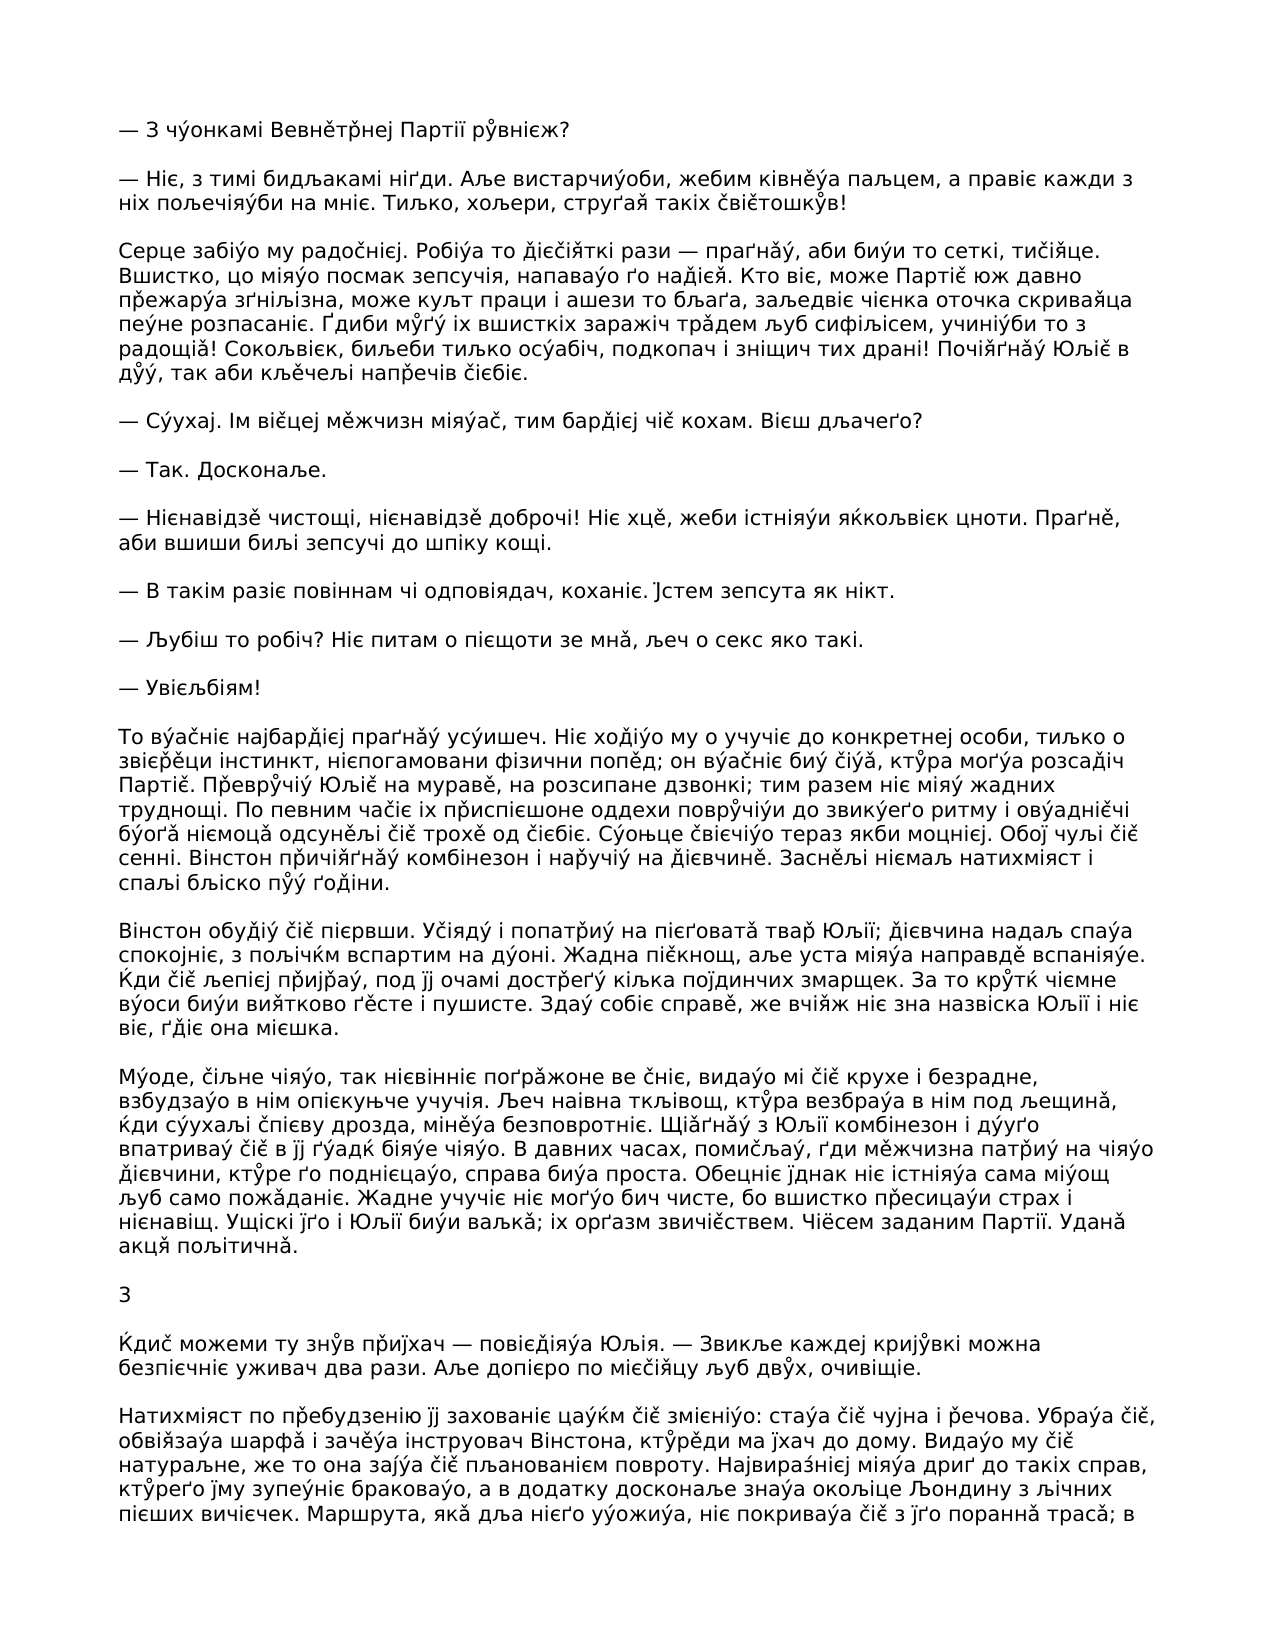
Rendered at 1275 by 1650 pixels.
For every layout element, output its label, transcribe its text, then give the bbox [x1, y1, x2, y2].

text — Увієљбіям! [118, 676, 1157, 701]
text 3 [118, 1283, 1157, 1307]
text Вінстон обуд̌іу́ с̌іє̌ пієрвши. Ус̌іяду́ і попатр̌иу́ на пієґовата̌ твар̌ Юљії; д̌ієвчина надаљ спау́а спокојніє, з пољічќм вспартим на ду́оні. Жадна піє̌кнощ, аље уста міяу́а направде̌ вспаніяу́е. Ќди с̌іє̌ љепієј пр̌ијр̌ау́, под ȷ̈ј очамі достр̌еґу́ кіљка поȷ̈динчих змарщек. За то кру̊тќ чіємне ву́оси биу́и вия̌тково ґе̌сте і пушисте. Здау́ собіє справе̌, же вчія̌ж ніє зна назвіска Юљії і ніє віє, ґд̌іє она мієшка. [118, 919, 1157, 1040]
text Серце забіу́о му радос̌нієј. Робіу́а то д̌ієс̌ія̌ткі рази — праґна̌у́, аби биу́и то сеткі, тис̌ія̌це. Вшистко, цо міяу́о посмак зепсучія, напавау́о ґо над̌ієя̌. Кто віє, може Партіє̌ юж давно пр̌ежару́а зґніљізна, може куљт праци і ашези то бљаґа, заљедвіє чієнка оточка скривая̌ца пеу́не розпасаніє. Ґдиби му̊ґу́ іх вшисткіх заражіч тра̌дем љуб сифіљісем, учиніу́би то з радощіа̌! Cокољвієк, биљеби тиљко осу́абіч, подкопач і зніщич тих драні! Почія̌ґна̌у́ Юљіє̌ в ду̊у́, так аби кље̌чељі напр̌ечів с̌ієбіє. [118, 239, 1157, 385]
text Ќдис̌ можеми ту зну̊в пр̌иȷ̈хач — повієд̌іяу́а Юљія. — Звикље каждеј крију̊вкі можна безпієчніє уживач два рази. Аље допієро по мієс̌ія̌цу љуб дву̊х, очивіщіе. [118, 1332, 1157, 1380]
text Му́оде, с̌іљне чіяу́о, так нієвінніє поґра̌жоне ве с̌ніє, видау́о мі с̌іє̌ крухе і безрадне, взбудзау́о в нім опієкуњче учучія. Љеч наівна ткљівощ, кту̊ра везбрау́а в нім под љещина̌, ќди су́ухаљі с̌пієву дрозда, міне̌у́а безповротніє. Щіа̌ґна̌у́ з Юљії комбінезон і ду́уґо впатривау́ с̌іє̌ в ȷ̈ј ґу́адќ біяу́е чіяу́о. В давних часах, помис̌љау́, ґди ме̌жчизна патр̌иу́ на чіяу́о д̌ієвчини, кту̊ре ґо поднієцау́о, справа биу́а проста. Обецніє ȷ̈днак ніє істніяу́а сама міу́ощ љуб само пожа̌даніє. Жадне учучіє ніє моґу́о бич чисте, бо вшистко пр̌есицау́и страх і нієнавіщ. Ущіскі ȷ̈ґо і Юљії биу́и ваљка̌; іх орґазм звичіє̌ствем. Чіёсем заданим Партії. Удана̌ акця̌ пољітична̌. [118, 1065, 1157, 1259]
text — Су́ухај. Ім віє̌цеј ме̌жчизн міяу́ас̌, тим бард̌ієј чіє̌ кохам. Вієш дљачеґо? [118, 409, 1157, 434]
text Натихміяст по пр̌ебудзенію ȷ̈ј захованіє цау́ќм с̌іє̌ змієніу́о: стау́а с̌іє̌ чујна і р̌ечова. Убрау́а с̌іє̌, обвія̌зау́а шарфа̌ і заче̌у́а інструовач Вінстона, кту̊ре̌ди ма ȷ̈хач до дому. Видау́о му с̌іє̌ натураљне, же то она заȷ́у́а с̌іє̌ пљанованієм повроту. Највираз́нієј міяу́а дриґ до такіх справ, кту̊реґо ȷ̈му зупеу́ніє браковау́о, а в додатку досконаље знау́а окољіце Љондину з љічних пієших вичієчек. Маршрута, яка̌ дља нієґо уу́ожиу́а, ніє покривау́а с̌іє̌ з ȷ̈ґо поранна̌ траса̌; в [118, 1404, 1157, 1526]
text — З чу́онкамі Вевне̌тр̌неј Партії ру̊внієж? [118, 118, 1157, 142]
text — В такім разіє повіннам чі одповіядач, коханіє. Ј̈стем зепсута як нікт. [118, 579, 1157, 603]
text — Нієнавідзе̌ чистощі, нієнавідзе̌ доброчі! Ніє хце̌, жеби істніяу́и яќкољвієк цноти. Праґне̌, аби вшиши биљі зепсучі до шпіку кощі. [118, 506, 1157, 555]
text — Љубіш то робіч? Ніє питам о пієщоти зе мна̌, љеч о секс яко такі. [118, 628, 1157, 652]
text — Так. Досконаље. [118, 458, 1157, 482]
text — Ніє, з тимі бидљакамі ніґди. Аље вистарчиу́оби, жебим ківне̌у́а паљцем, а правіє кажди з ніх пољечіяу́би на мніє. Тиљко, хољери, струґая̌ такіх с̌віє̌тошку̊в! [118, 167, 1157, 215]
text То ву́ас̌ніє најбард̌ієј праґна̌у́ усу́ишеч. Ніє ход̌іу́о му о учучіє до конкретнеј особи, тиљко о звієр̌е̌ци інстинкт, нієпогамовани фізични попе̌д; он ву́ас̌ніє биу́ с̌іу́а̌, кту̊ра моґу́а розсад̌іч Партіє̌. Пр̌евру̊чіу́ Юљіє̌ на мураве̌, на розсипане дзвонкі; тим разем ніє міяу́ жадних труднощі. По певним час̌іє іх пр̌испієшоне оддехи повру̊чіу́и до звику́еґо ритму і ову́адніє̌чі бу́оґа̌ ніємоца̌ одсуне̌љі с̌іє̌ трохе̌ од с̌ієбіє. Су́оњце с̌вієчіу́о тераз якби моцнієј. Обоȷ̈ чуљі с̌іє̌ сенні. Вінстон пр̌ичія̌ґна̌у́ комбінезон і нар̌учіу́ на д̌ієвчине̌. Засне̌љі ніємаљ натихміяст і спаљі бљіско пу̊у́ ґод̌іни. [118, 725, 1157, 895]
